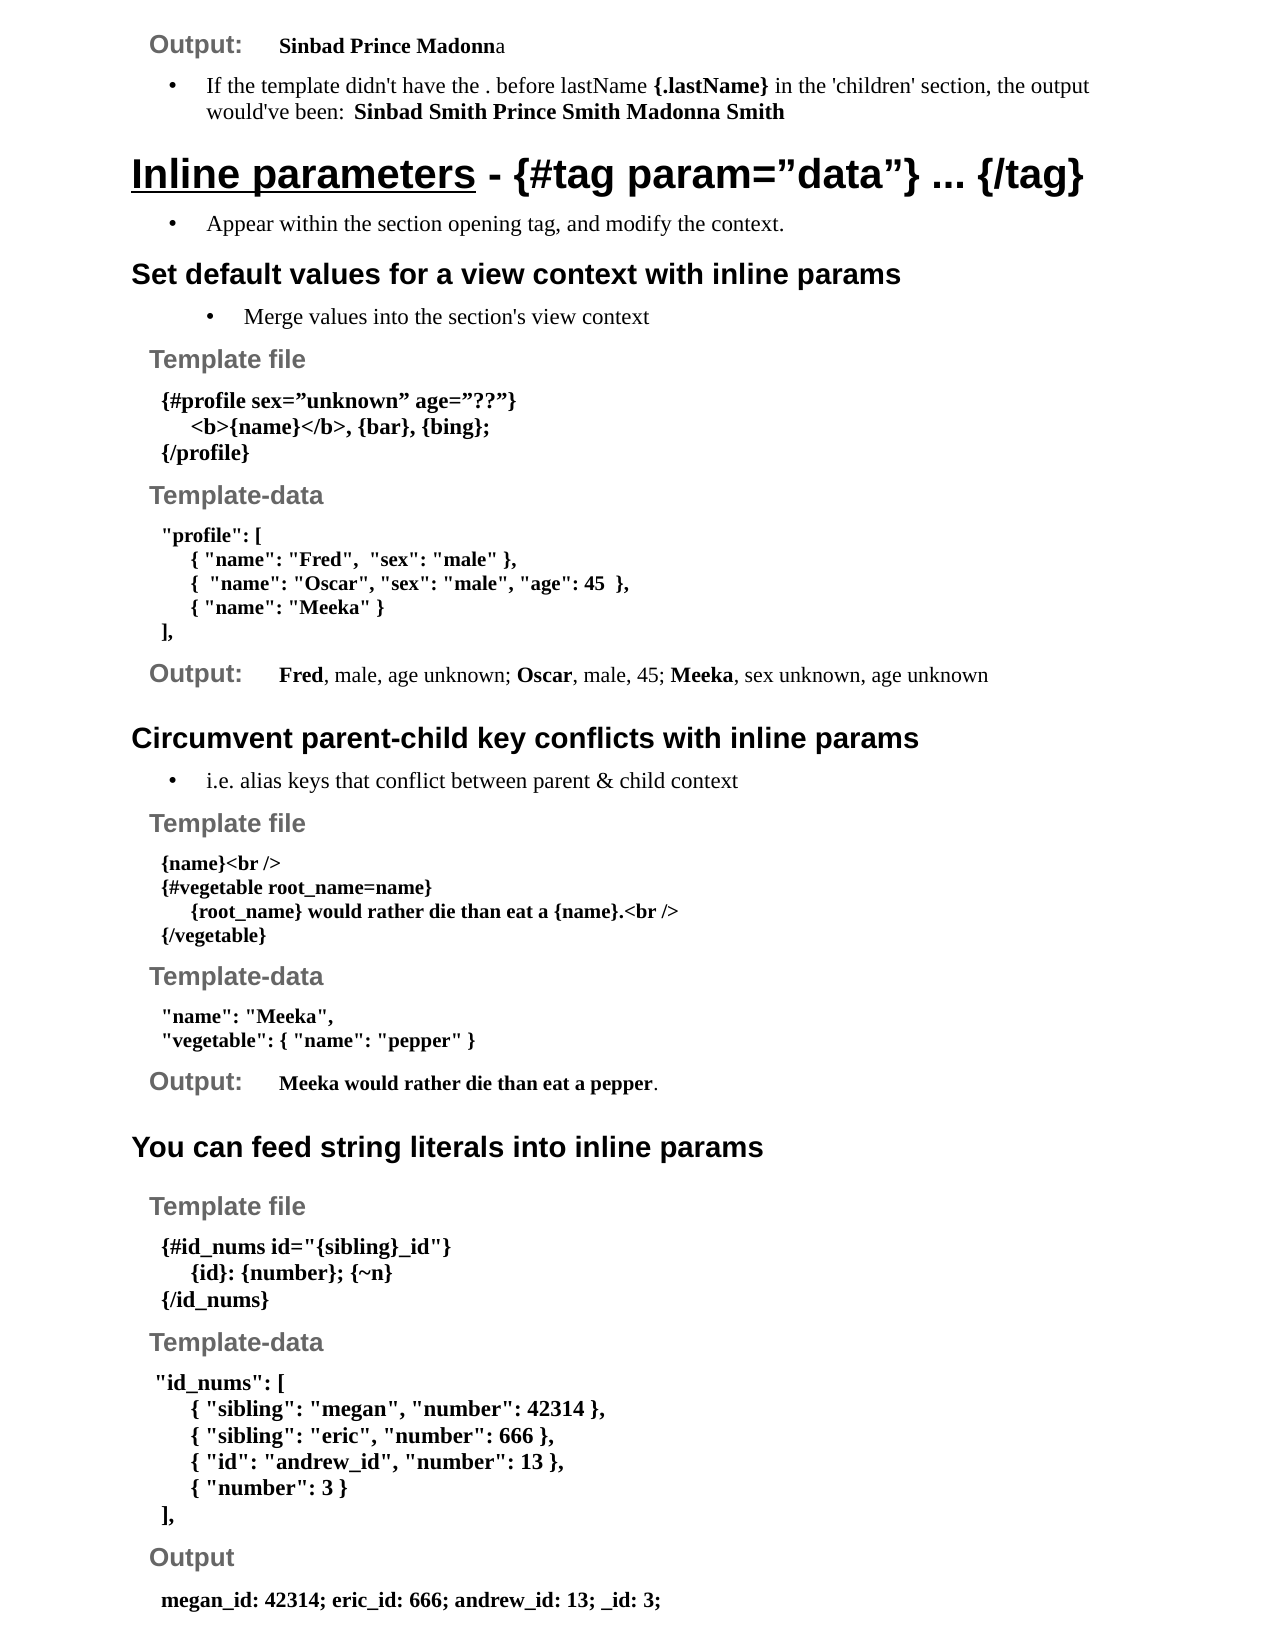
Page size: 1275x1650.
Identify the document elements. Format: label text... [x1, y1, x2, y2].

text { "sibling": "eric", "number": 666 }, [131, 1422, 1142, 1448]
subtitle Template-data [131, 480, 1142, 510]
text { "name": "Fred", "sex": "male" }, [131, 547, 1142, 571]
text {root_name} would rather die than eat a {name}.<br /> [131, 899, 1142, 923]
text "name": "Meeka", [131, 1004, 1142, 1028]
text {/vegetable} [131, 923, 1142, 947]
text {#profile sex=”unknown” age=”??”} [131, 387, 1142, 413]
subtitle Set default values for a view context with inline params [131, 257, 1142, 291]
list If the template didn't have the . before lastName {.lastName} in the 'children' section, the output would've been: Sinbad Smith Prince Smith Madonna Smith [169, 72, 1142, 124]
text { "number": 3 } [131, 1474, 1142, 1501]
subtitle Template-data [131, 1327, 1142, 1356]
text "profile": [ [131, 523, 1142, 547]
text { "id": "andrew_id", "number": 13 }, [131, 1448, 1142, 1474]
text "id_nums": [ [131, 1369, 1142, 1395]
subtitle Output: Meeka would rather die than eat a pepper. [131, 1066, 1142, 1096]
list Merge values into the section's view context [206, 303, 1142, 330]
list Appear within the section opening tag, and modify the context. [169, 210, 1142, 236]
subtitle Template file [131, 344, 1142, 374]
text "vegetable": { "name": "pepper" } [131, 1028, 1142, 1052]
text { "sibling": "megan", "number": 42314 }, [131, 1395, 1142, 1422]
text <b>{name}</b>, {bar}, {bing}; [131, 413, 1142, 439]
subtitle Template file [131, 1191, 1142, 1220]
subtitle Output: Sinbad Prince Madonna [131, 29, 1142, 59]
text {/profile} [131, 439, 1142, 466]
subtitle Template-data [131, 961, 1142, 991]
subtitle Inline parameters - {#tag param=”data”} ... {/tag} [131, 149, 1142, 197]
subtitle Template file [131, 808, 1142, 838]
subtitle You can feed string literals into inline params [131, 1130, 1142, 1163]
subtitle Circumvent parent-child key conflicts with inline params [131, 721, 1142, 755]
subtitle Output: Fred, male, age unknown; Oscar, male, 45; Meeka, sex unknown, age unknown [131, 658, 1142, 688]
text { "name": "Meeka" } [131, 595, 1142, 619]
text {name}<br /> [131, 851, 1142, 874]
text {#vegetable root_name=name} [131, 874, 1142, 899]
text {#id_nums id="{sibling}_id"} [131, 1233, 1142, 1259]
text {/id_nums} [131, 1286, 1142, 1312]
text {id}: {number}; {~n} [131, 1259, 1142, 1286]
subtitle Output [131, 1542, 1142, 1572]
text ], [131, 1501, 1142, 1527]
list i.e. alias keys that conflict between parent & child context [169, 767, 1142, 793]
text megan_id: 42314; eric_id: 666; andrew_id: 13; _id: 3; [131, 1584, 1142, 1614]
text { "name": "Oscar", "sex": "male", "age": 45 }, [131, 571, 1142, 595]
text ], [131, 619, 1142, 643]
